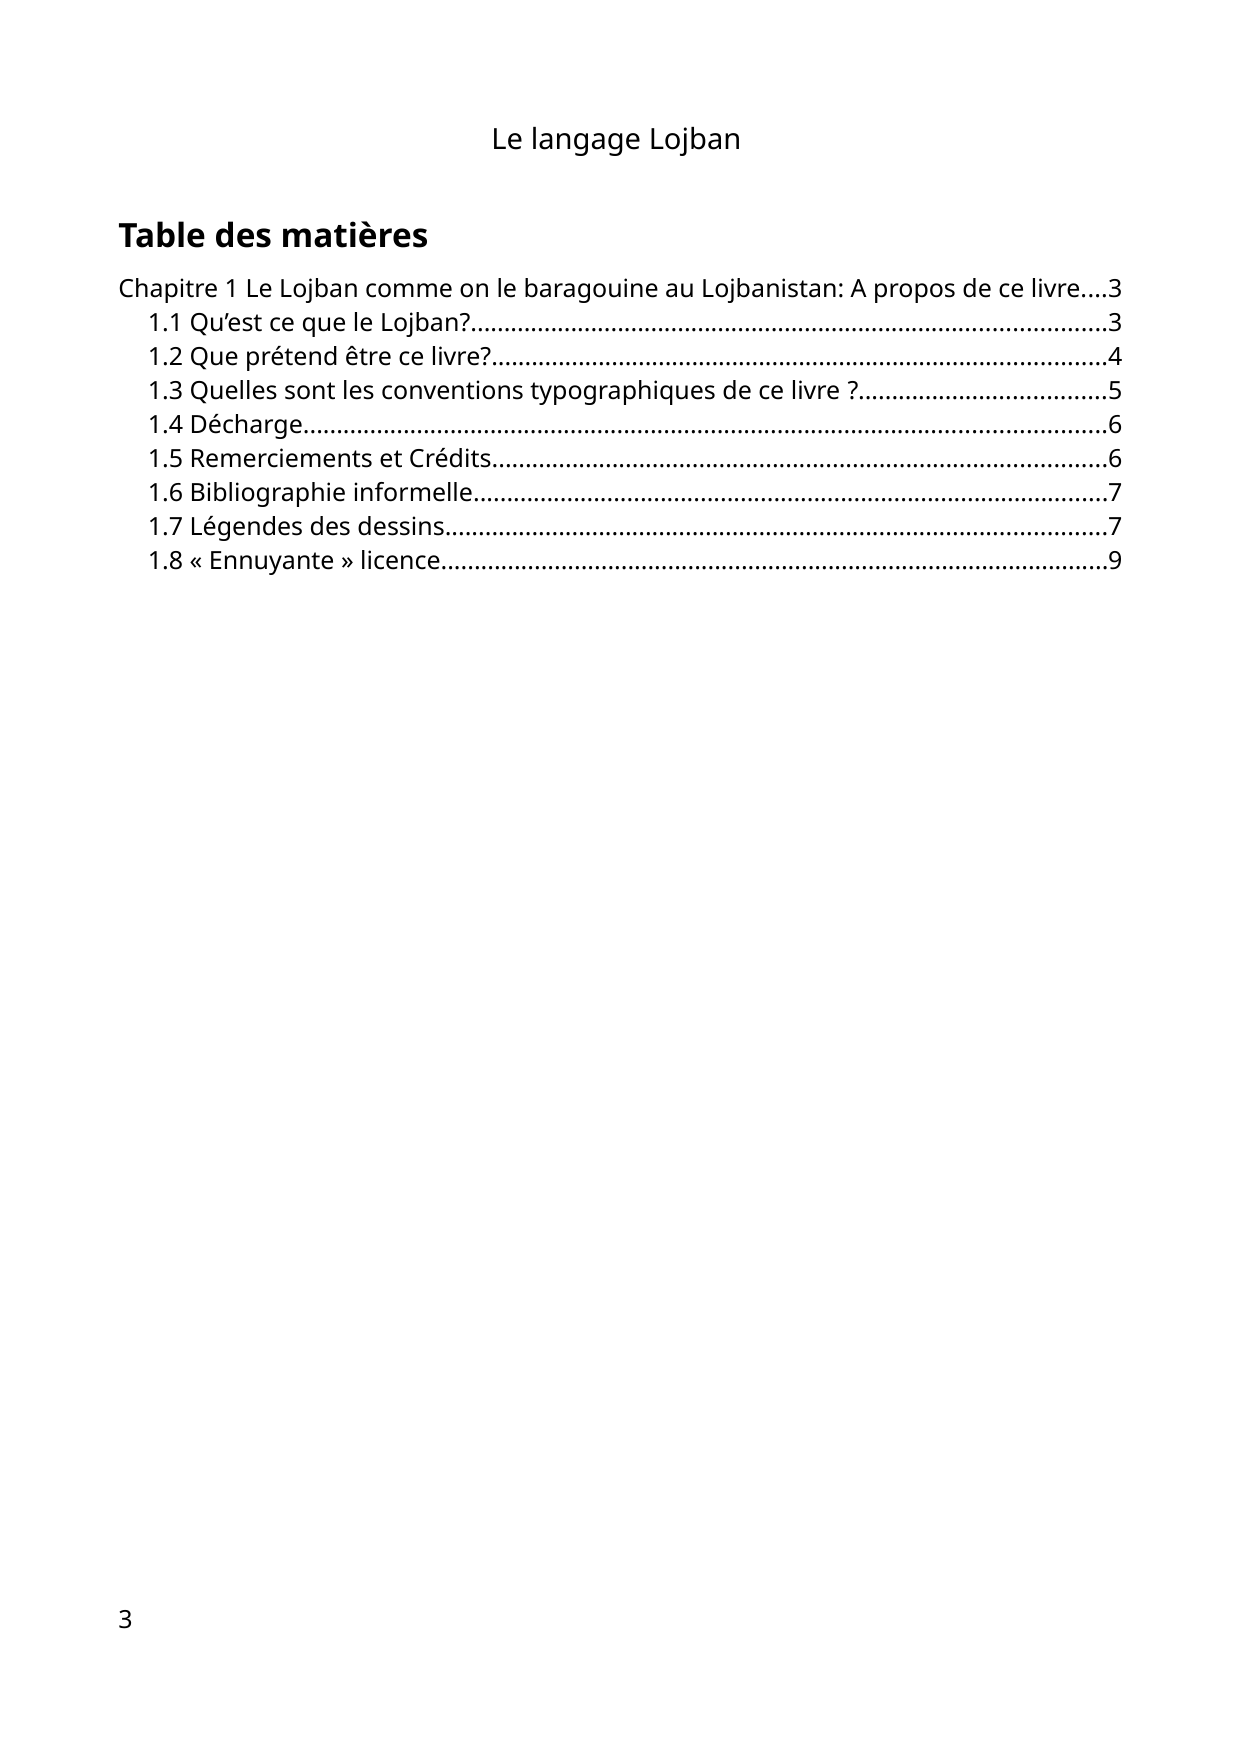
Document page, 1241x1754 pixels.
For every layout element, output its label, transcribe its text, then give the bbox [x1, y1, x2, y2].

text 1.5 Remerciements et Crédits 6 [148, 441, 1122, 474]
text 1.4 Décharge 6 [148, 406, 1122, 441]
subtitle Table des matières [118, 212, 1122, 258]
text Chapitre 1 Le Lojban comme on le baragouine au Lojbanistan: A propos de ce livre. 3 [118, 270, 1122, 304]
text 1.2 Que prétend être ce livre? 4 [148, 338, 1122, 372]
text 1.7 Légendes des dessins 7 [148, 509, 1122, 543]
text 1.6 Bibliographie informelle 7 [148, 474, 1122, 509]
text 1.1 Qu’est ce que le Lojban? 3 [148, 304, 1122, 338]
text 1.3 Quelles sont les conventions typographiques de ce livre ? 5 [148, 372, 1122, 406]
text 1.8 « Ennuyante » licence 9 [148, 543, 1122, 577]
